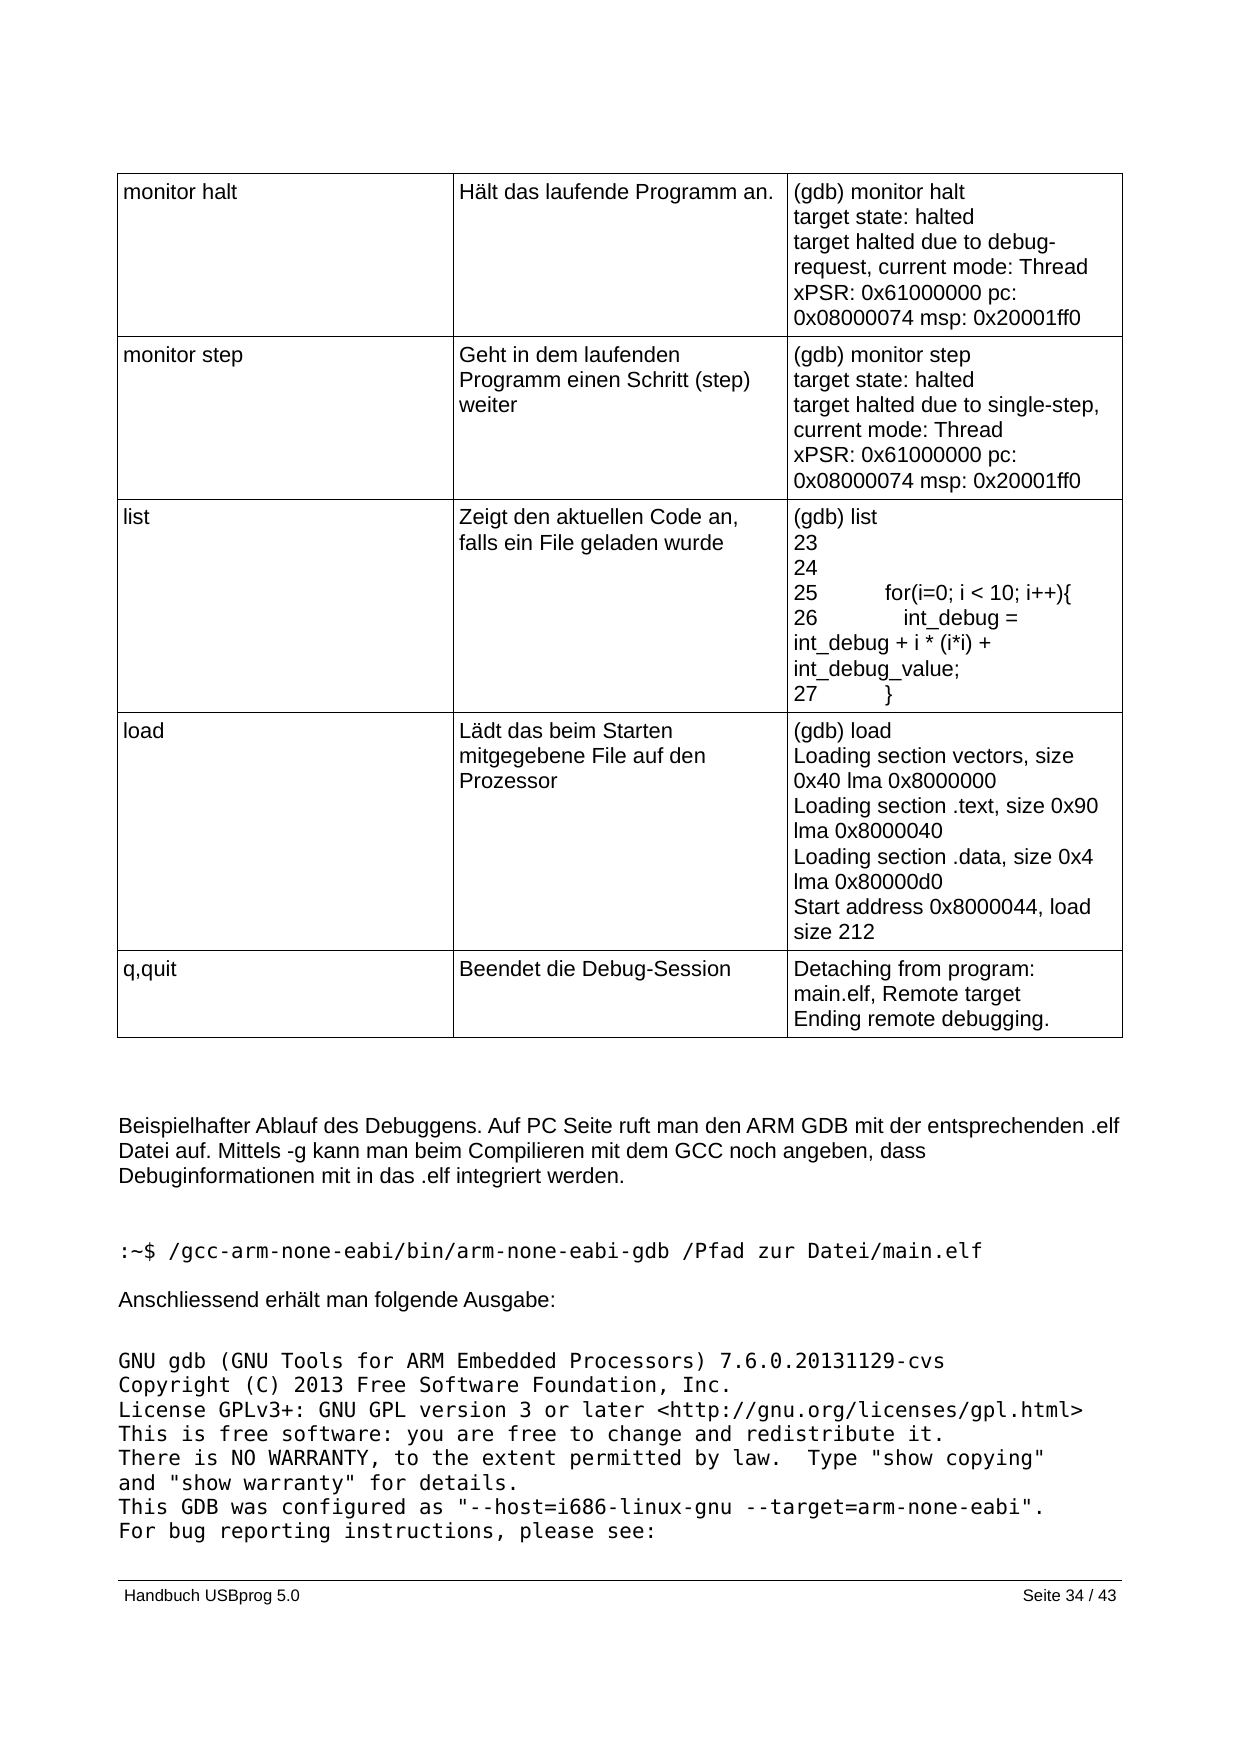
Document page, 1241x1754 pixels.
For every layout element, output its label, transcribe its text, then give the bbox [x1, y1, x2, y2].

table_cell q,quit [118, 951, 453, 1037]
table_cell (gdb) monitor step target state: halted target halted due to single-step, current mode: Thread xPSR: 0x61000000 pc: 0x08000074 msp: 0x20001ff0 [788, 337, 1122, 498]
text There is NO WARRANTY, to the extent permitted by law. Type "show copying" [118, 1446, 1122, 1471]
table_cell Detaching from program: main.elf, Remote target Ending remote debugging. [788, 951, 1122, 1037]
table_cell Hält das laufende Programm an. [454, 174, 787, 336]
table_cell load [118, 713, 453, 950]
table_cell (gdb) list 23 24 25 for(i=0; i < 10; i++){ 26 int_debug = int_debug + i * (i*i) + int_debug_value; 27 } [788, 500, 1122, 712]
table_cell Lädt das beim Starten mitgegebene File auf den Prozessor [454, 713, 787, 950]
table_cell Geht in dem laufenden Programm einen Schritt (step) weiter [454, 337, 787, 498]
table_cell list [118, 500, 453, 712]
text This is free software: you are free to change and redistribute it. [118, 1422, 1122, 1446]
table_cell (gdb) monitor halt target state: halted target halted due to debug-request, current mode: Thread xPSR: 0x61000000 pc: 0x08000074 msp: 0x20001ff0 [788, 174, 1122, 336]
table_cell Zeigt den aktuellen Code an, falls ein File geladen wurde [454, 500, 787, 712]
text Beispielhafter Ablauf des Debuggens. Auf PC Seite ruft man den ARM GDB mit der entsprechenden .elf Datei auf. Mittels -g kann man beim Compilieren mit dem GCC noch angeben, dass Debuginformationen mit in das .elf integriert werden. [118, 1113, 1122, 1188]
text For bug reporting instructions, please see: [118, 1519, 1122, 1543]
text License GPLv3+: GNU GPL version 3 or later <http://gnu.org/licenses/gpl.html> [118, 1398, 1122, 1422]
text and "show warranty" for details. [118, 1471, 1122, 1495]
text Copyright (C) 2013 Free Software Foundation, Inc. [118, 1373, 1122, 1398]
table_cell monitor step [118, 337, 453, 498]
table_cell Beendet die Debug-Session [454, 951, 787, 1037]
table_cell (gdb) load Loading section vectors, size 0x40 lma 0x8000000 Loading section .text, size 0x90 lma 0x8000040 Loading section .data, size 0x4 lma 0x80000d0 Start address 0x8000044, load size 212 [788, 713, 1122, 950]
text This GDB was configured as "--host=i686-linux-gnu --target=arm-none-eabi". [118, 1495, 1122, 1519]
text :~$ /gcc-arm-none-eabi/bin/arm-none-eabi-gdb /Pfad zur Datei/main.elf [118, 1239, 1122, 1263]
table_cell monitor halt [118, 174, 453, 336]
text Anschliessend erhält man folgende Ausgabe: [118, 1287, 1122, 1312]
text GNU gdb (GNU Tools for ARM Embedded Processors) 7.6.0.20131129-cvs [118, 1349, 1122, 1373]
